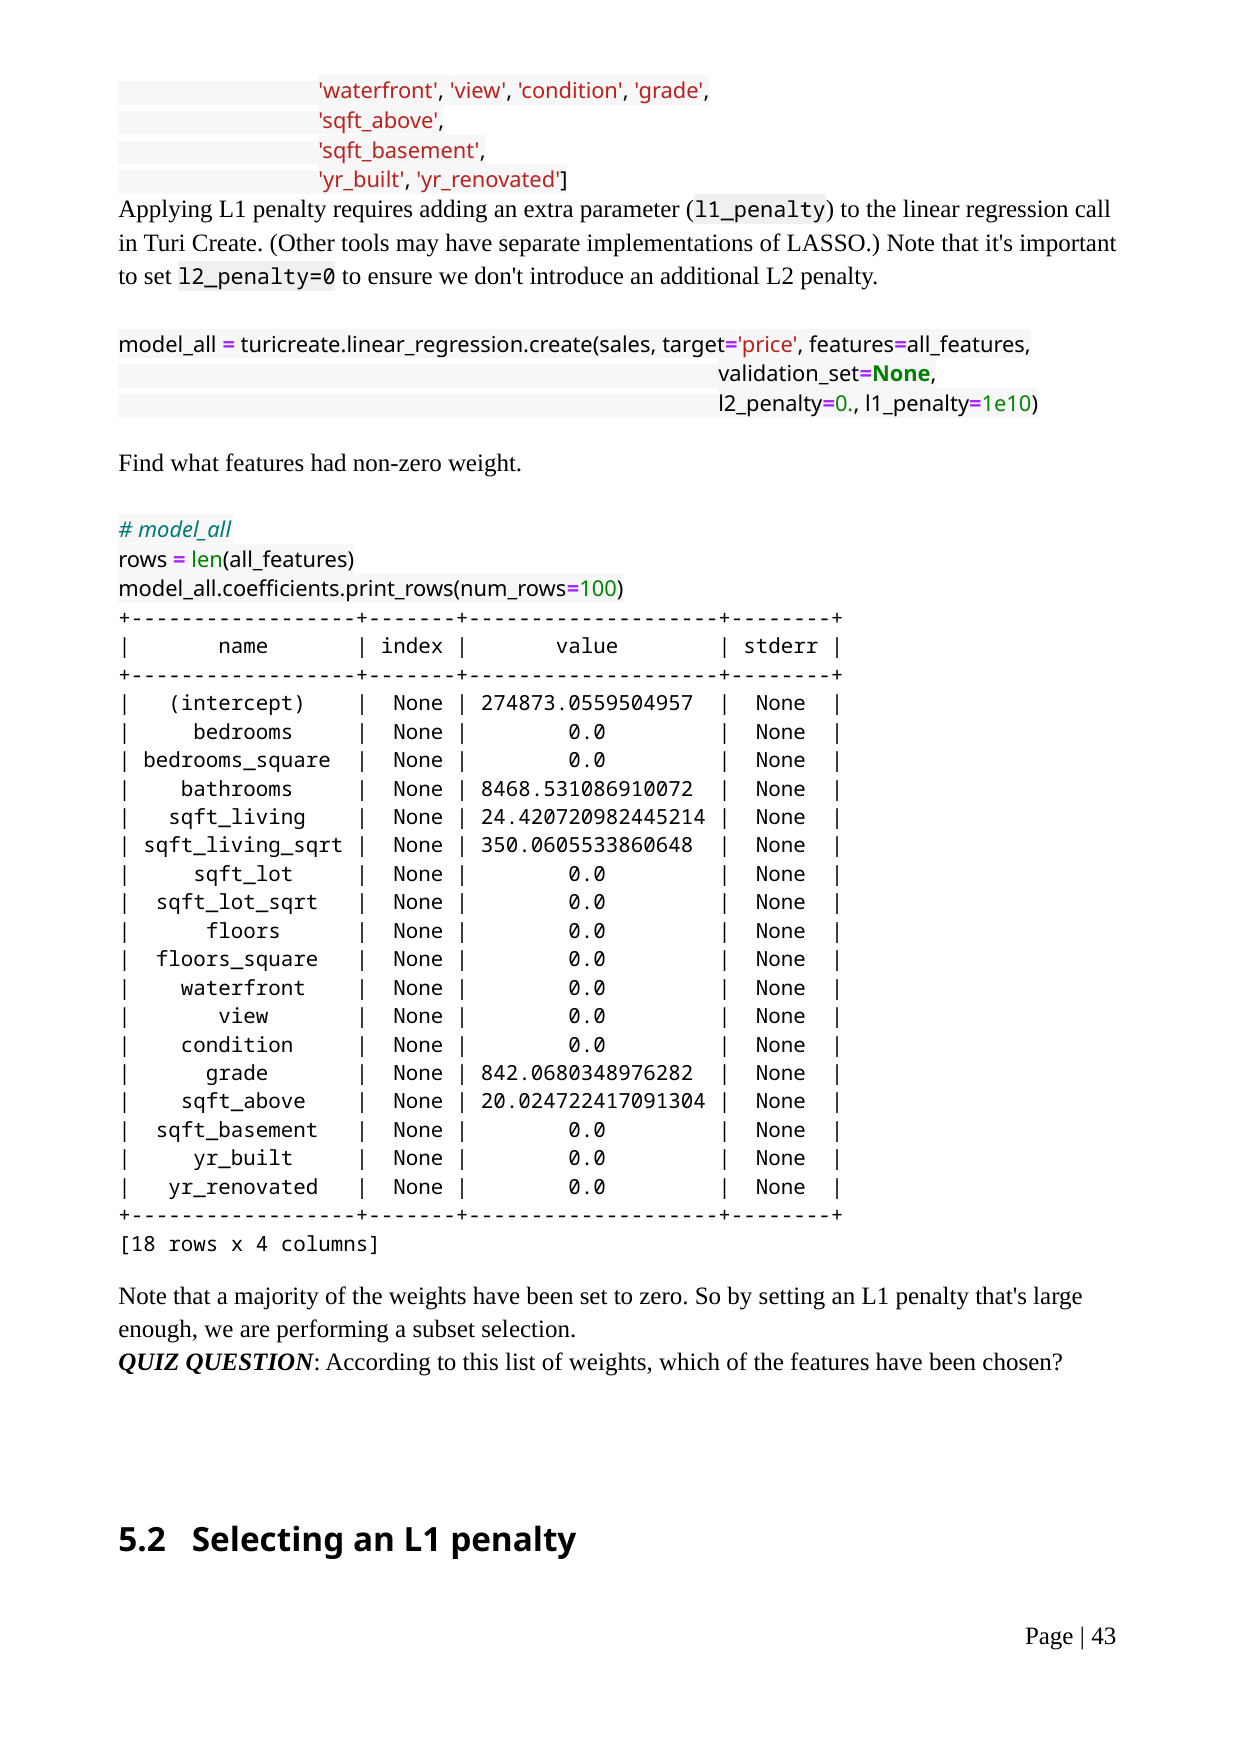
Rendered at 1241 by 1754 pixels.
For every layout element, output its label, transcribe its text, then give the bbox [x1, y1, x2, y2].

text | sqft_living_sqrt | None | 350.0605533860648 | None | [118, 831, 1122, 859]
text | bedrooms | None | 0.0 | None | [118, 717, 1122, 745]
text | sqft_living | None | 24.420720982445214 | None | [118, 802, 1122, 831]
text | bathrooms | None | 8468.531086910072 | None | [118, 774, 1122, 802]
text rows = len(all_features) [118, 543, 1122, 573]
text | name | index | value | stderr | [118, 632, 1122, 660]
text Note that a majority of the weights have been set to zero. So by setting an L1 penalty that's large enough, we are performing a subset selection. [118, 1281, 1122, 1343]
text | sqft_lot_sqrt | None | 0.0 | None | [118, 887, 1122, 916]
text | bedrooms_square | None | 0.0 | None | [118, 745, 1122, 774]
text QUIZ QUESTION: According to this list of weights, which of the features have been chosen? [118, 1347, 1122, 1376]
text Applying L1 penalty requires adding an extra parameter (l1_penalty) to the linear regression call in Turi Create. (Other tools may have separate implementations of LASSO.) Note that it's important to set l2_penalty=0 to ensure we don't introduce an additional L2 penalty. [118, 194, 1122, 291]
text | view | None | 0.0 | None | [118, 1001, 1122, 1030]
text Find what features had non-zero weight. [118, 448, 1122, 476]
text 'yr_built', 'yr_renovated'] [118, 164, 1122, 194]
text | waterfront | None | 0.0 | None | [118, 973, 1122, 1001]
text validation_set=None, [118, 358, 1122, 388]
text +------------------+-------+--------------------+--------+ [118, 1200, 1122, 1229]
text | grade | None | 842.0680348976282 | None | [118, 1058, 1122, 1087]
subtitle 5.2 Selecting an L1 penalty [118, 1516, 1122, 1562]
text | (intercept) | None | 274873.0559504957 | None | [118, 688, 1122, 717]
text # model_all [118, 514, 1122, 543]
text | floors | None | 0.0 | None | [118, 916, 1122, 944]
text | sqft_above | None | 20.024722417091304 | None | [118, 1087, 1122, 1115]
text 'sqft_above', [118, 105, 1122, 134]
text model_all.coefficients.print_rows(num_rows=100) [118, 573, 1122, 603]
text +------------------+-------+--------------------+--------+ [118, 603, 1122, 632]
text | sqft_lot | None | 0.0 | None | [118, 859, 1122, 887]
text 'waterfront', 'view', 'condition', 'grade', [118, 75, 1122, 105]
text | yr_built | None | 0.0 | None | [118, 1143, 1122, 1172]
text | sqft_basement | None | 0.0 | None | [118, 1115, 1122, 1143]
text l2_penalty=0., l1_penalty=1e10) [118, 388, 1122, 418]
text | floors_square | None | 0.0 | None | [118, 944, 1122, 973]
text 'sqft_basement', [118, 134, 1122, 164]
text | yr_renovated | None | 0.0 | None | [118, 1172, 1122, 1200]
text +------------------+-------+--------------------+--------+ [118, 660, 1122, 688]
text model_all = turicreate.linear_regression.create(sales, target='price', features=all_features, [118, 328, 1122, 358]
text | condition | None | 0.0 | None | [118, 1030, 1122, 1058]
text [18 rows x 4 columns] [118, 1229, 1122, 1257]
